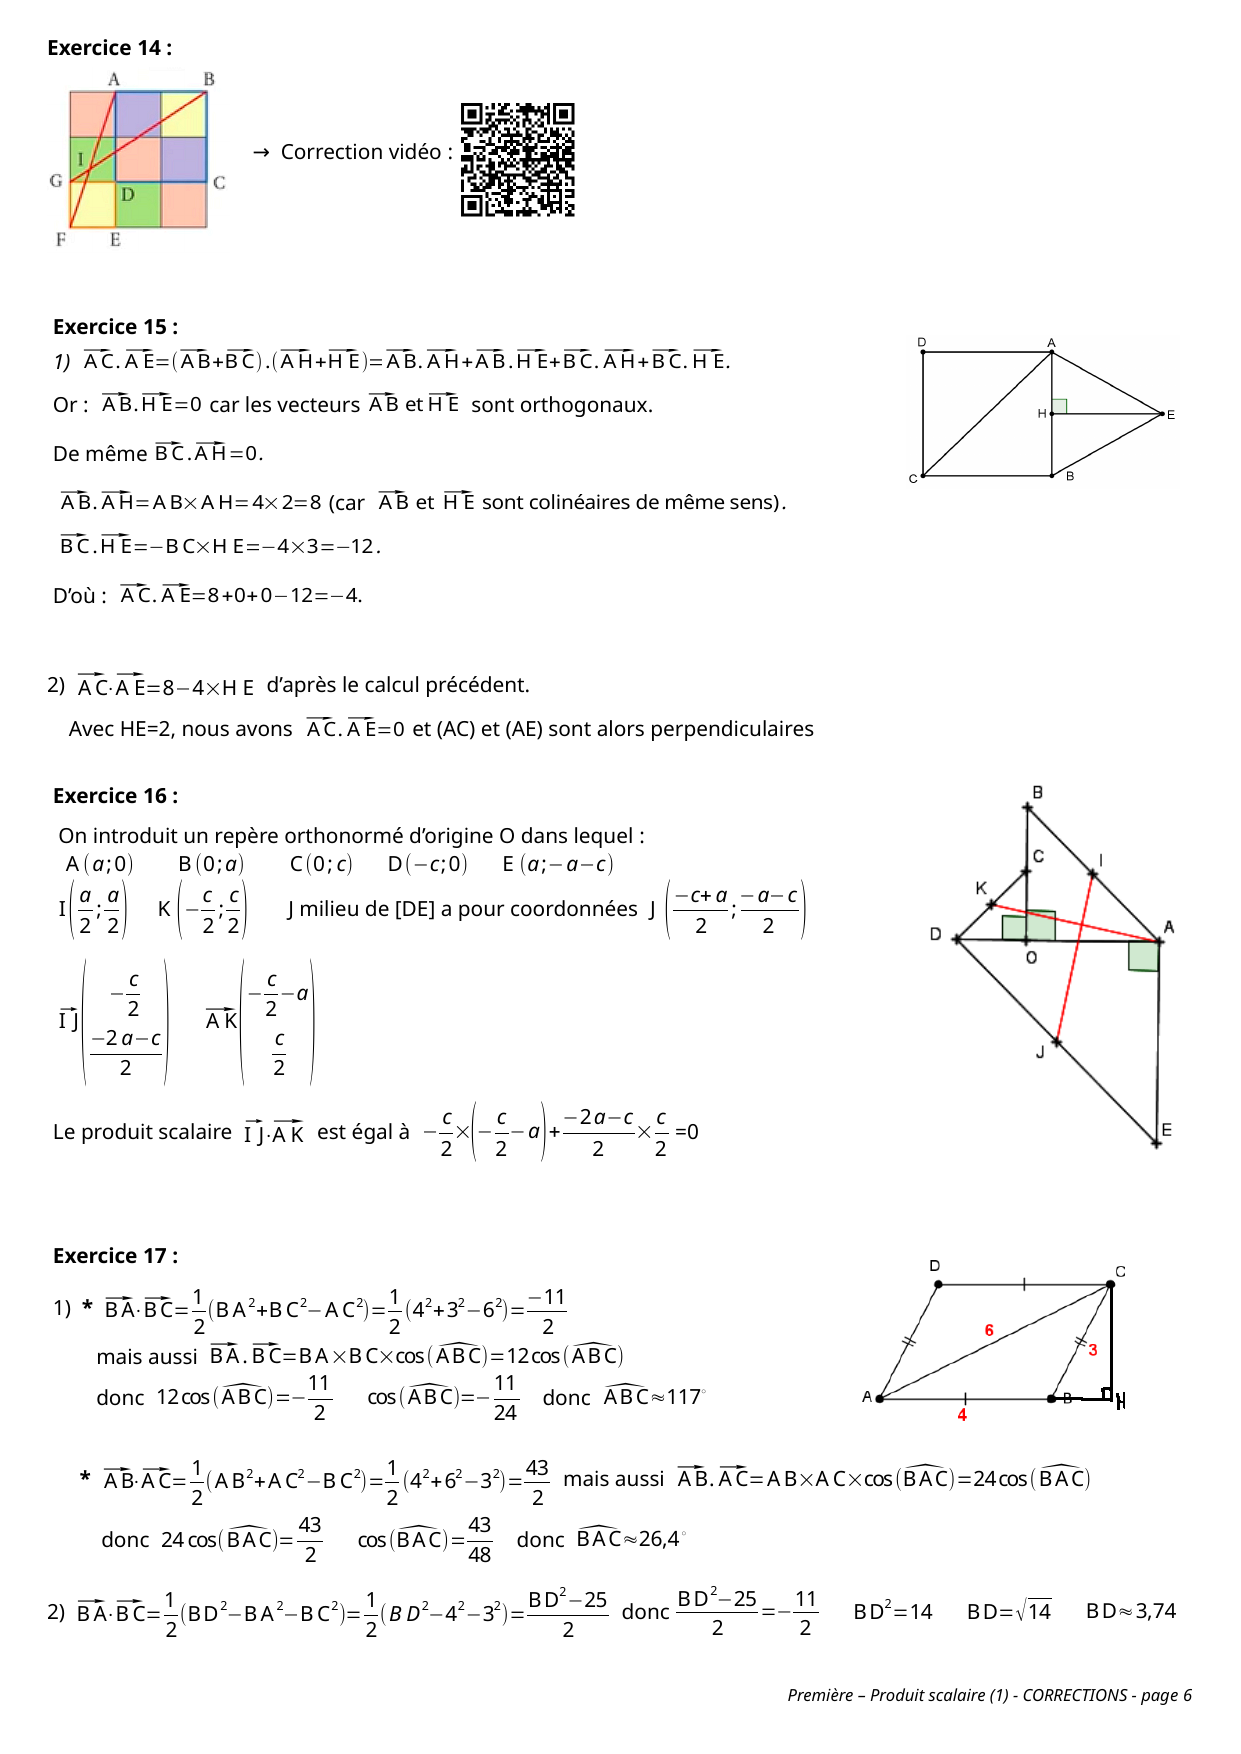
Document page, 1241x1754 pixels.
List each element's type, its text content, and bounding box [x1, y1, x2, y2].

text * mais aussi donc donc [47, 1452, 1194, 1571]
text Exercice 14 : [47, 33, 1194, 61]
text → Correction vidéo : [231, 67, 1194, 252]
table_header Exercice 17 : 1) * mais aussi donc donc [47, 1195, 856, 1440]
table_header [874, 763, 1194, 1195]
picture [861, 1257, 1125, 1422]
table_header Exercice 15 : 1) Or : car les vecteurs sont orthogonaux. De même (car D’où : [47, 273, 892, 670]
table_header Exercice 16 : On introduit un repère orthonormé d’origine O dans lequel : J milieu de [DE] a pour coordonnées Le produit scalaire est égal à =0 [47, 763, 874, 1195]
picture [46, 67, 231, 253]
table_header [892, 273, 1194, 670]
picture [452, 95, 582, 225]
text 2) donc [47, 1582, 1194, 1645]
text 2) d’après le calcul précédent. Avec HE=2, nous avons et (AC) et (AE) sont alors perpendiculaires [47, 670, 1240, 743]
table_header [856, 1195, 1194, 1440]
